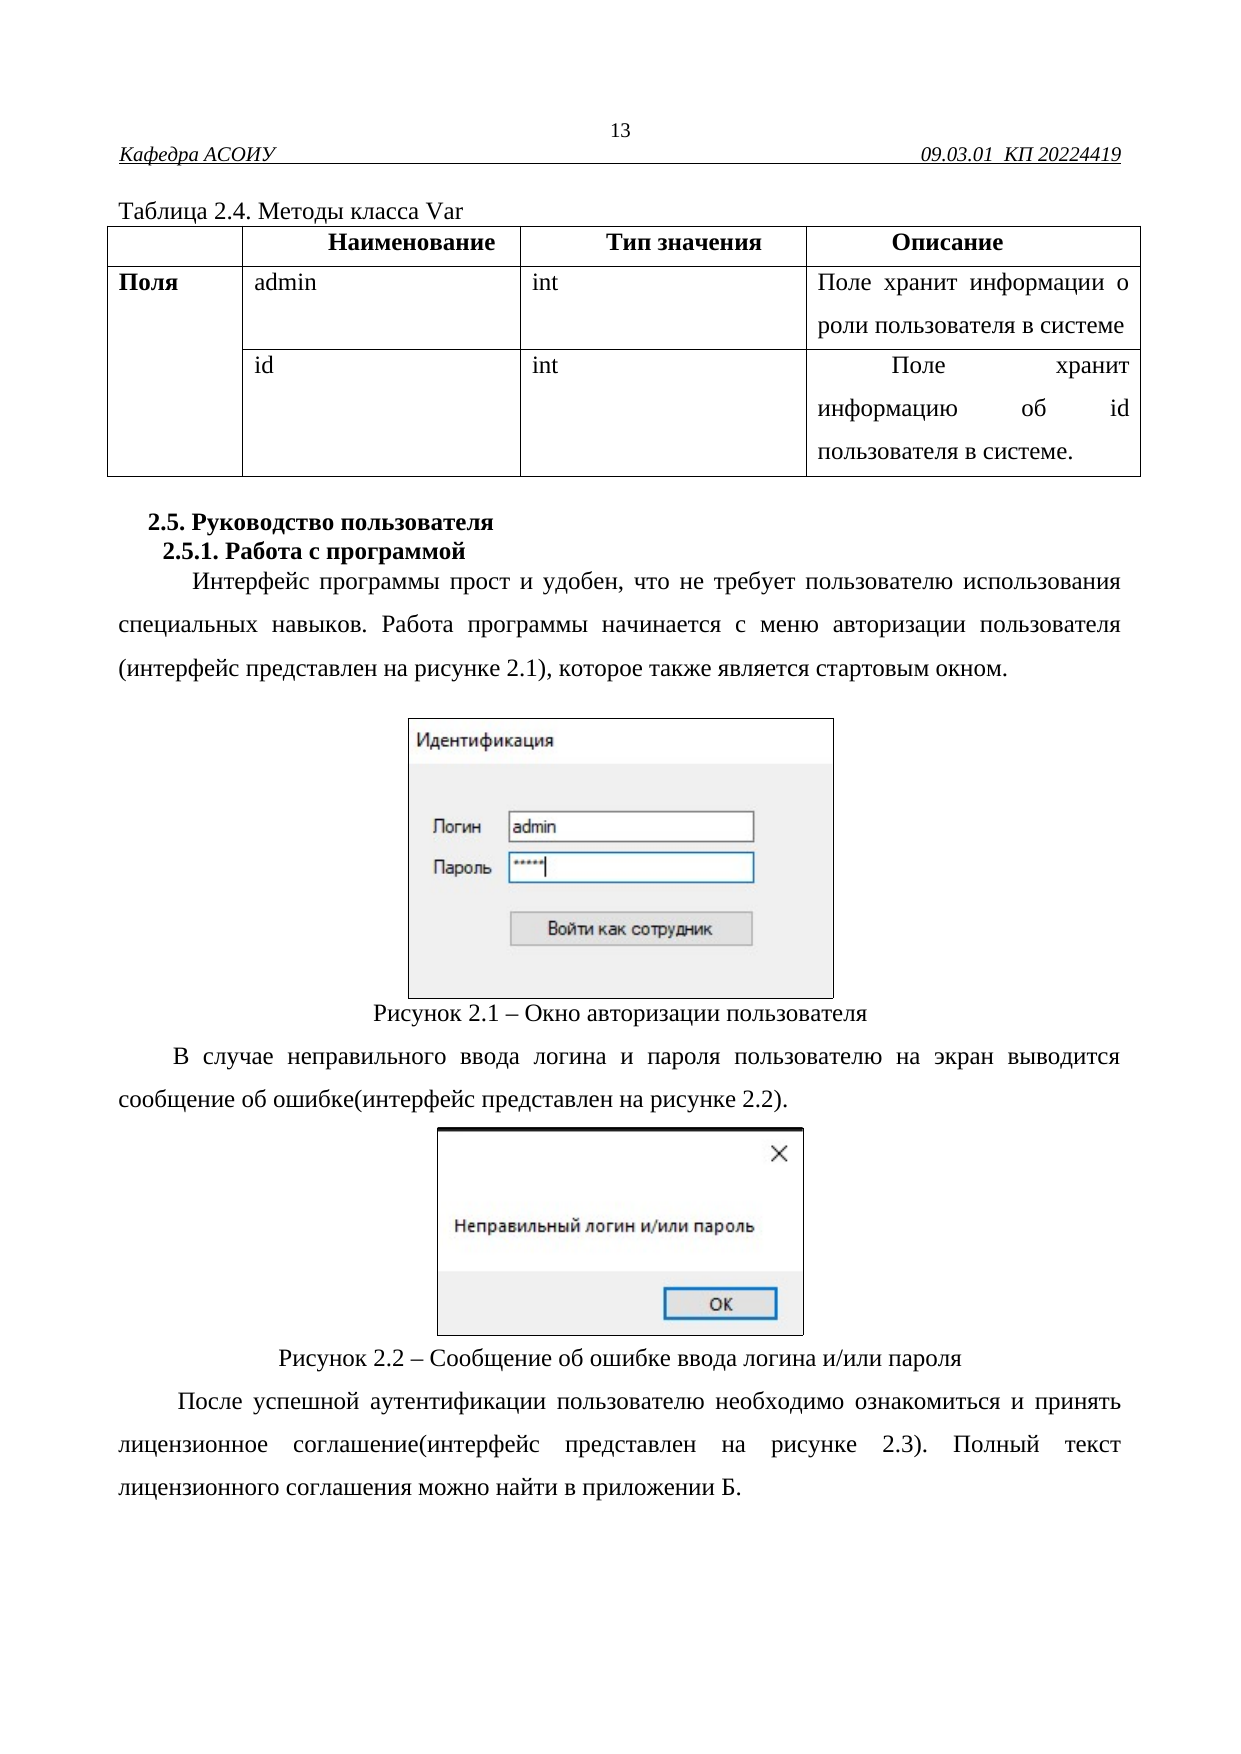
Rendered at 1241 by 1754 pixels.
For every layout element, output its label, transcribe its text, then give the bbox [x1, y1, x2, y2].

text 2.5.1. Работа с программой [162, 536, 1122, 565]
text Таблица 2.4. Методы класса Var [118, 196, 1093, 224]
table_header [108, 227, 242, 266]
table_cell Поля [108, 267, 242, 476]
table_cell admin [243, 267, 520, 349]
text Рисунок 2.1 – Окно авторизации пользователя [118, 998, 1122, 1026]
table_header Наименование [243, 227, 520, 266]
table_cell Поле хранит информацию об id пользователя в системе. [807, 350, 1140, 476]
text Интерфейс программы прост и удобен, что не требует пользователю использования специальных навыков. Работа программы начинается с меню авторизации пользователя (интерфейс представлен на рисунке 2.1), которое также является стартовым окном. [118, 566, 1122, 681]
table_header Тип значения [521, 227, 806, 266]
table_cell int [521, 350, 806, 476]
table_cell Поле хранит информации о роли пользователя в системе [807, 267, 1140, 349]
text 2.5. Руководство пользователя [148, 507, 1122, 535]
text Рисунок 2.2 – Сообщение об ошибке ввода логина и/или пароля [118, 1343, 1122, 1371]
picture [438, 1129, 803, 1335]
text В случае неправильного ввода логина и пароля пользователю на экран выводится сообщение об ошибке(интерфейс представлен на рисунке 2.2). [118, 1041, 1122, 1113]
picture [409, 719, 833, 998]
table_header Описание [807, 227, 1140, 266]
text После успешной аутентификации пользователю необходимо ознакомиться и принять лицензионное соглашение(интерфейс представлен на рисунке 2.3). Полный текст лицензионного соглашения можно найти в приложении Б. [118, 1386, 1122, 1501]
table_cell int [521, 267, 806, 349]
table_cell id [243, 350, 520, 476]
